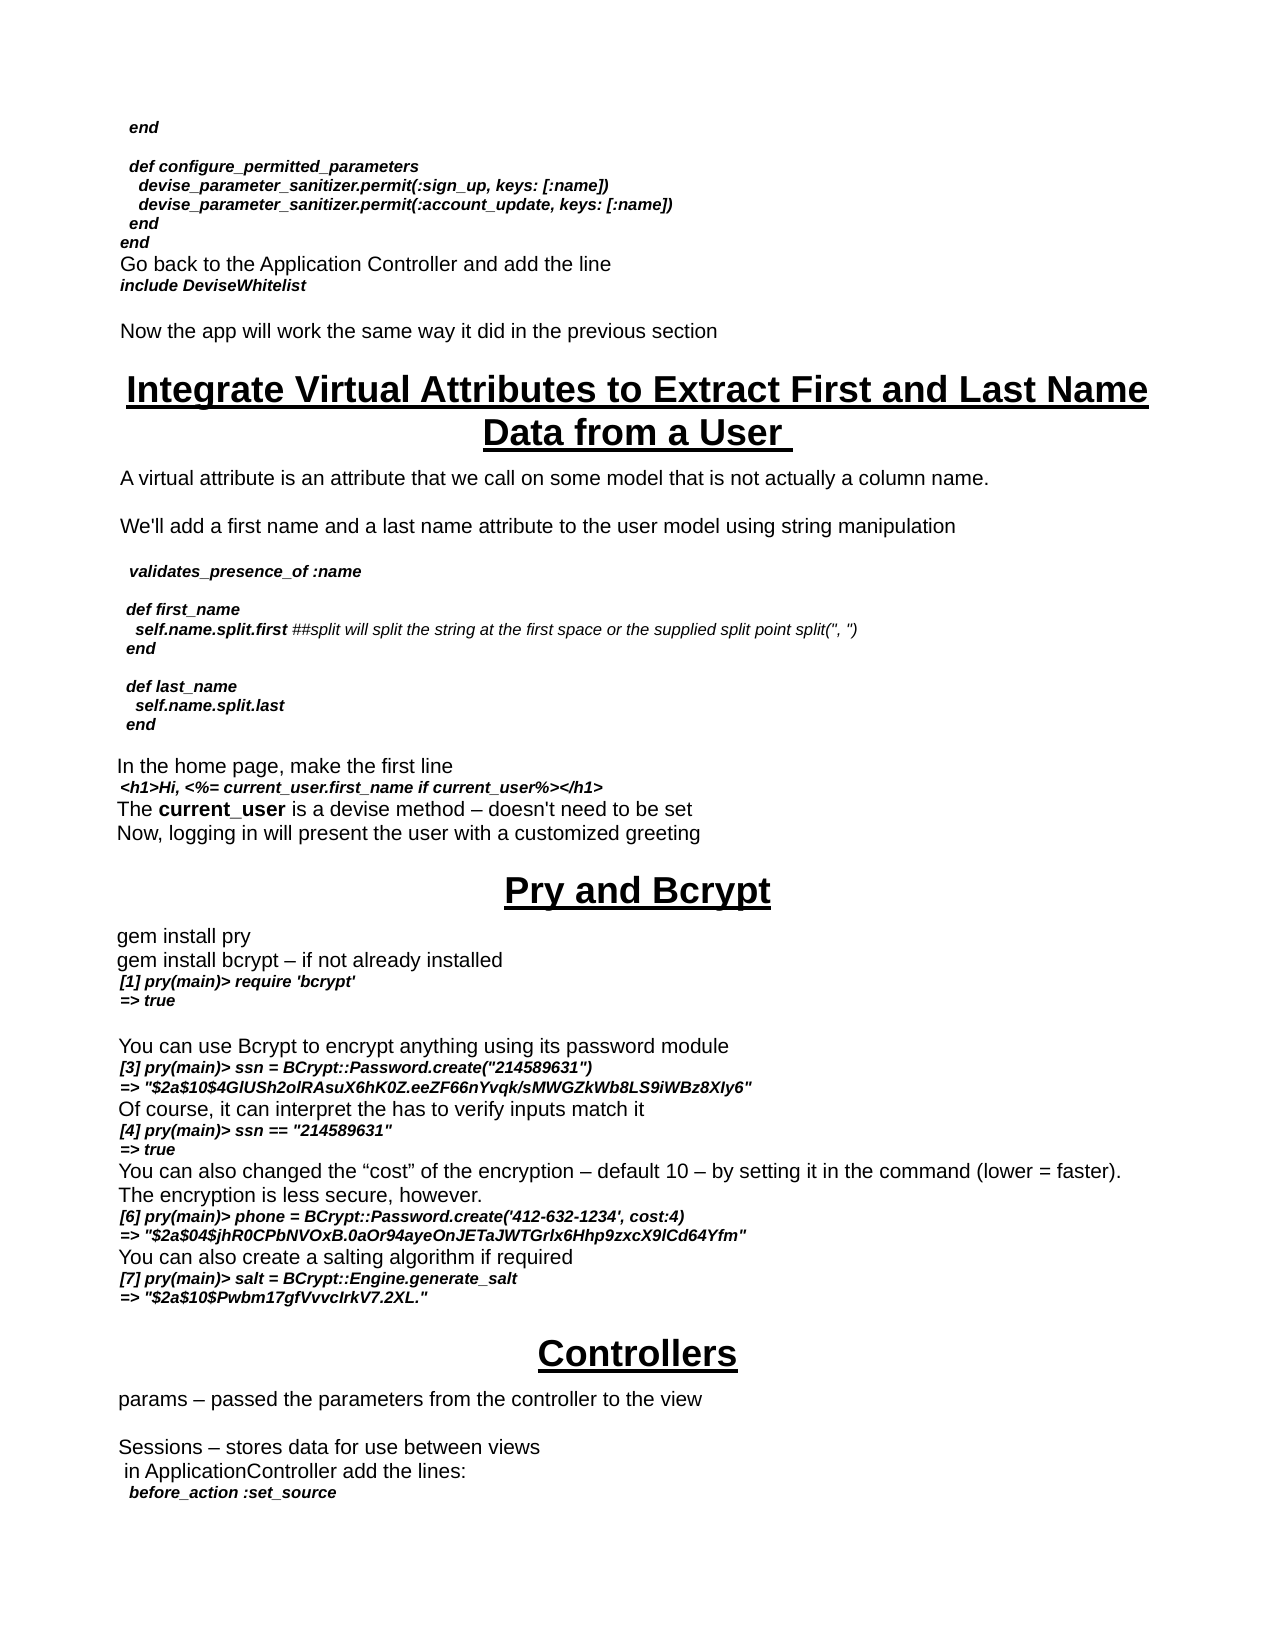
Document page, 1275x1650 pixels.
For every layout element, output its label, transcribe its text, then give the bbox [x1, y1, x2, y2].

text [1] pry(main)> require 'bcrypt' [117, 972, 1157, 991]
text include DeviseWhitelist [117, 276, 1157, 295]
text gem install bcrypt – if not already installed [117, 948, 1157, 972]
text end [117, 233, 1157, 252]
text => true [117, 991, 1157, 1010]
text [4] pry(main)> ssn == "214589631" [117, 1121, 1157, 1140]
subtitle Pry and Bcrypt [118, 868, 1157, 912]
subtitle Controllers [118, 1331, 1157, 1374]
text before_action :set_source [117, 1483, 1157, 1502]
text in ApplicationController add the lines: [118, 1459, 1157, 1483]
text => "$2a$04$jhR0CPbNVOxB.0aOr94ayeOnJETaJWTGrlx6Hhp9zxcX9lCd64Yfm" [117, 1226, 1157, 1245]
text The current_user is a devise method – doesn't need to be set [117, 797, 1157, 821]
text You can also changed the “cost” of the encryption – default 10 – by setting it in the command (lower = faster). The encryption is less secure, however. [118, 1159, 1157, 1207]
text Of course, it can interpret the has to verify inputs match it [118, 1097, 1157, 1121]
text <h1>Hi, <%= current_user.first_name if current_user%></h1> [117, 777, 1157, 797]
text gem install pry [117, 924, 1157, 948]
text end [117, 118, 1157, 137]
text We'll add a first name and a last name attribute to the user model using string manipulation [117, 514, 1157, 538]
text Sessions – stores data for use between views [118, 1435, 1157, 1459]
subtitle Integrate Virtual Attributes to Extract First and Last Name Data from a User [118, 367, 1157, 453]
text => "$2a$10$Pwbm17gfVvvcIrkV7.2XL." [117, 1288, 1157, 1307]
text => true [117, 1140, 1157, 1159]
text [7] pry(main)> salt = BCrypt::Engine.generate_salt [117, 1269, 1157, 1288]
text validates_presence_of :name def first_name self.name.split.first ##split will split the string at the first space or the supplied split point split(", ") end def last_name self.name.split.last end [117, 562, 1157, 734]
text You can also create a salting algorithm if required [118, 1245, 1157, 1269]
text Go back to the Application Controller and add the line [117, 252, 1157, 276]
text A virtual attribute is an attribute that we call on some model that is not actually a column name. [117, 466, 1157, 490]
text Now the app will work the same way it did in the previous section [117, 319, 1157, 343]
text In the home page, make the first line [117, 753, 1157, 777]
text devise_parameter_sanitizer.permit(:account_update, keys: [:name]) [117, 195, 1157, 214]
text You can use Bcrypt to encrypt anything using its password module [118, 1034, 1157, 1058]
text def configure_permitted_parameters [117, 156, 1157, 176]
text end [117, 214, 1157, 233]
text [3] pry(main)> ssn = BCrypt::Password.create("214589631") [117, 1058, 1157, 1077]
text params – passed the parameters from the controller to the view [118, 1387, 1157, 1411]
text devise_parameter_sanitizer.permit(:sign_up, keys: [:name]) [117, 176, 1157, 195]
text Now, logging in will present the user with a customized greeting [117, 821, 1157, 844]
text => "$2a$10$4GlUSh2olRAsuX6hK0Z.eeZF66nYvqk/sMWGZkWb8LS9iWBz8XIy6" [117, 1077, 1157, 1097]
text [6] pry(main)> phone = BCrypt::Password.create('412-632-1234', cost:4) [117, 1207, 1157, 1226]
